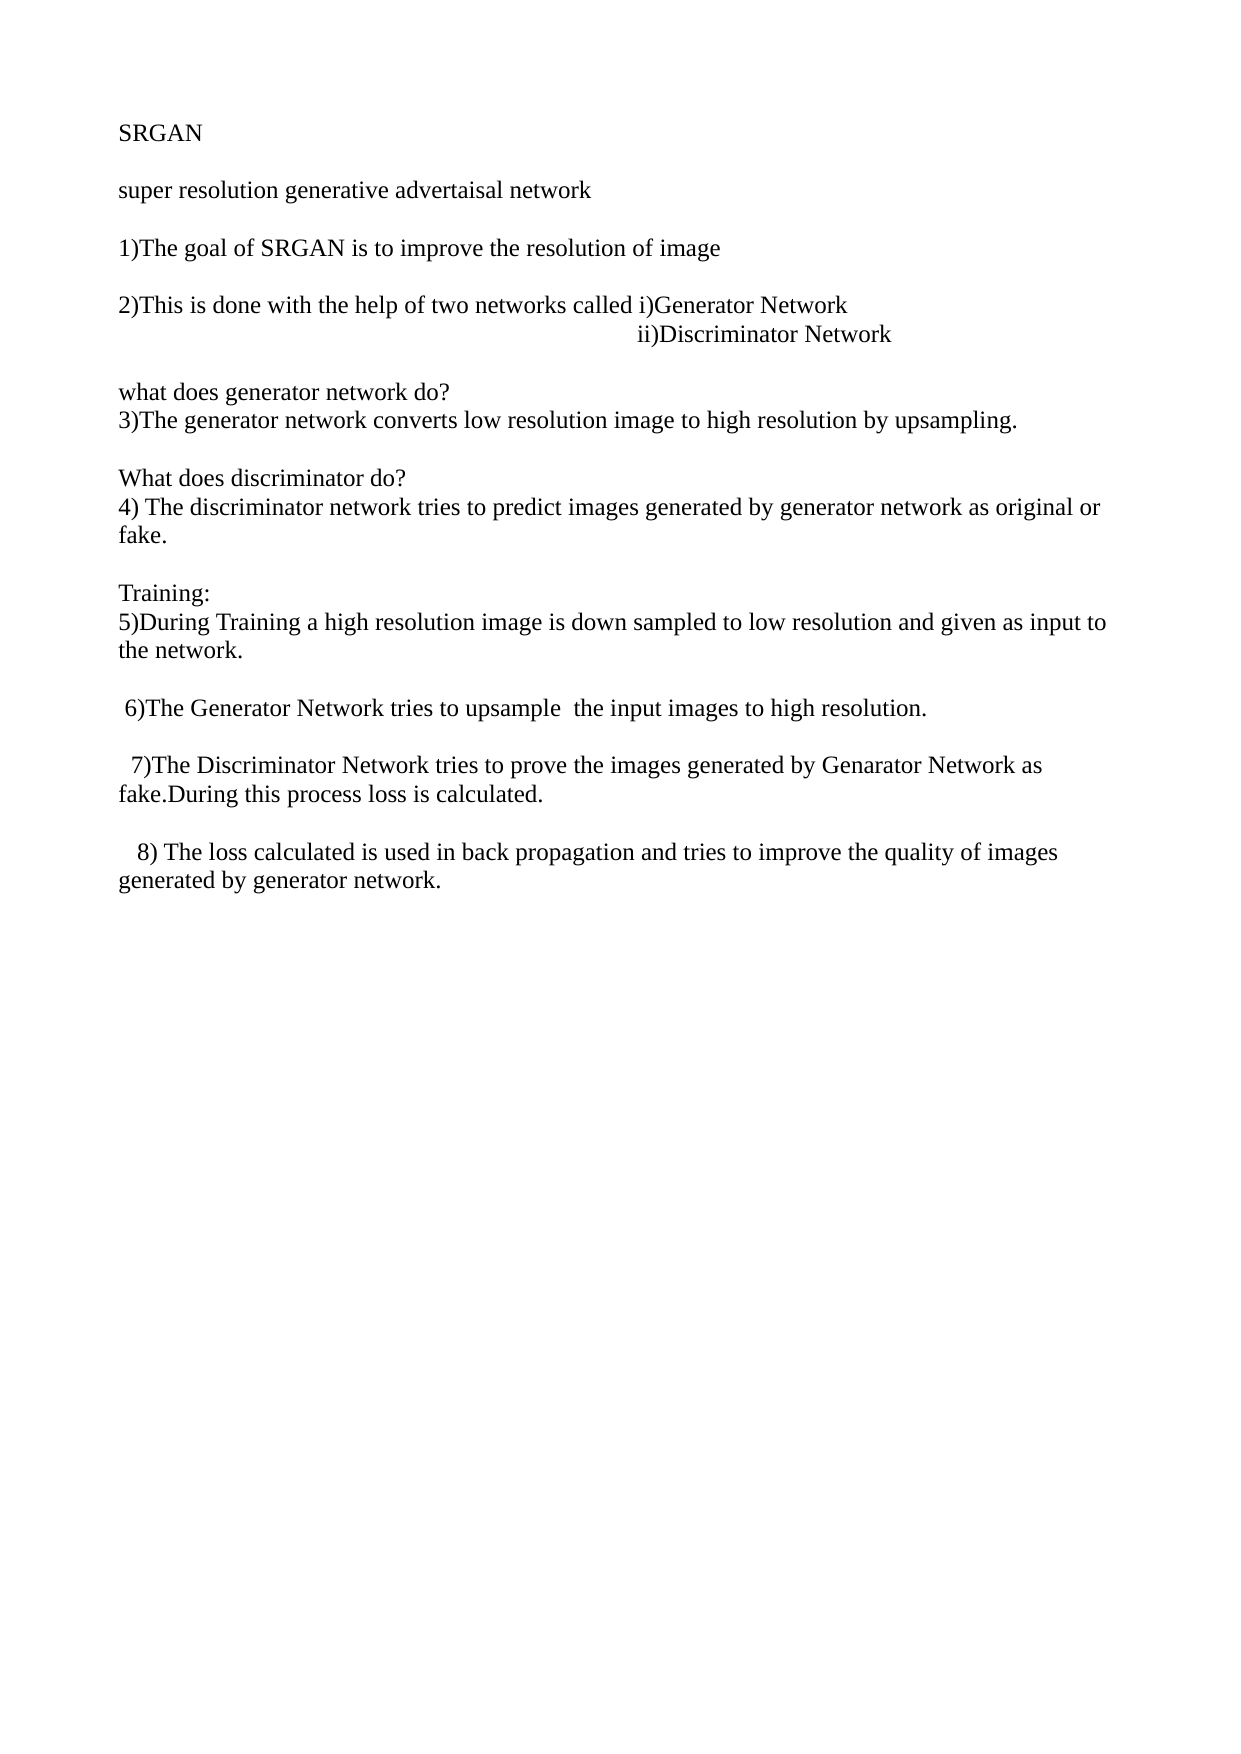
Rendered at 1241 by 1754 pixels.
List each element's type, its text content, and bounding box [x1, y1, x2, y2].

text 5)During Training a high resolution image is down sampled to low resolution and given as input to the network. [118, 607, 1122, 664]
text 8) The loss calculated is used in back propagation and tries to improve the quality of images generated by generator network. [118, 837, 1122, 894]
text 6)The Generator Network tries to upsample the input images to high resolution. [118, 693, 1122, 722]
text what does generator network do? [118, 377, 1122, 406]
text 7)The Discriminator Network tries to prove the images generated by Genarator Network as fake.During this process loss is calculated. [118, 751, 1122, 808]
text 2)This is done with the help of two networks called i)Generator Network [118, 291, 1122, 319]
text Training: [118, 578, 1122, 607]
text 4) The discriminator network tries to predict images generated by generator network as original or fake. [118, 492, 1122, 549]
text What does discriminator do? [118, 463, 1122, 492]
text SRGAN [118, 118, 1122, 147]
text 1)The goal of SRGAN is to improve the resolution of image [118, 233, 1122, 262]
text super resolution generative advertaisal network [118, 176, 1122, 204]
text 3)The generator network converts low resolution image to high resolution by upsampling. [118, 406, 1122, 434]
text ii)Discriminator Network [118, 319, 1122, 348]
